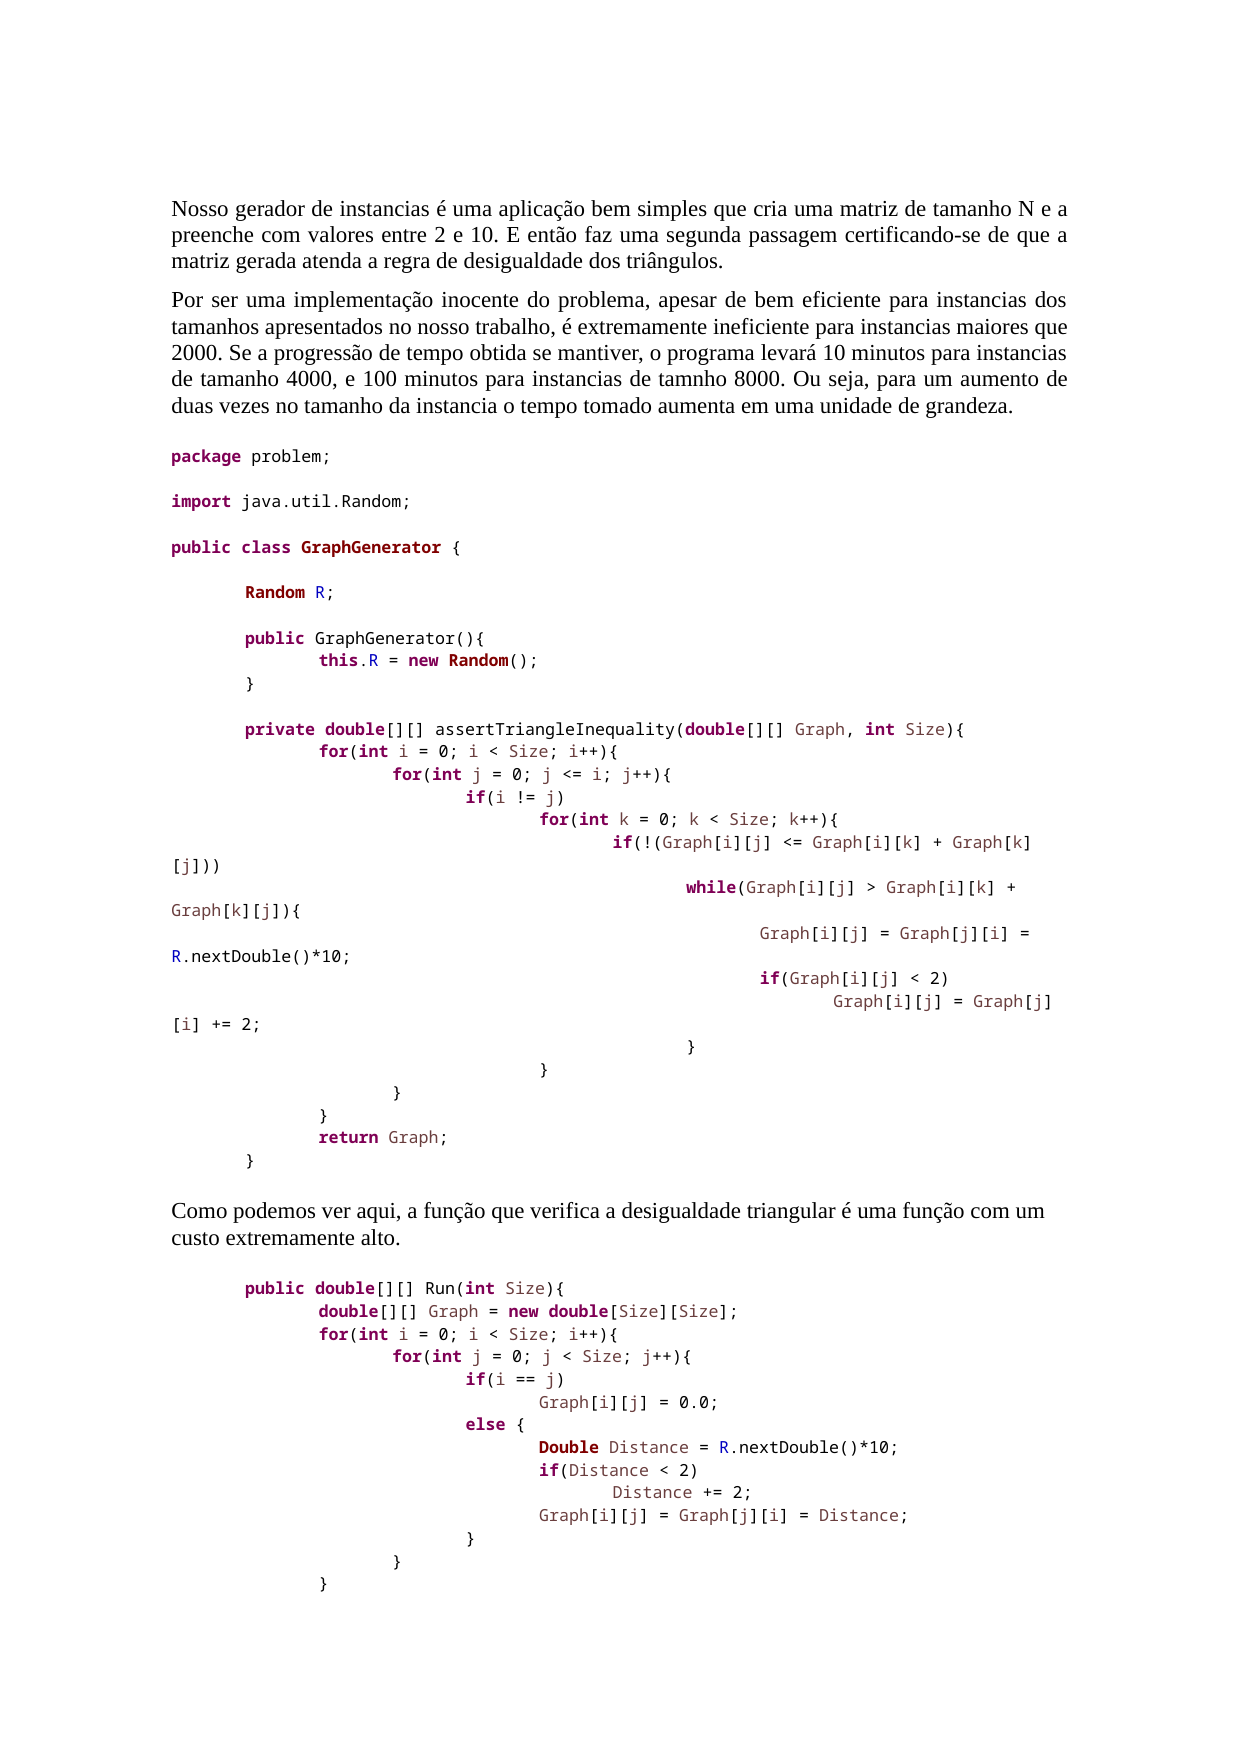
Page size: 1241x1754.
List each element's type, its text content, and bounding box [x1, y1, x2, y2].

text Graph[i][j] = Graph[j][i] += 2; [171, 989, 1069, 1035]
text import java.util.Random; [171, 490, 1069, 513]
text } [171, 1148, 1069, 1171]
text public double[][] Run(int Size){ [171, 1277, 1069, 1299]
text } [171, 1103, 1069, 1126]
text else { [171, 1413, 1069, 1436]
text public class GraphGenerator { [171, 535, 1069, 558]
text Graph[i][j] = Graph[j][i] = R.nextDouble()*10; [171, 921, 1069, 967]
text if(i == j) [171, 1367, 1069, 1390]
text if(i != j) [171, 785, 1069, 808]
text this.R = new Random(); [171, 649, 1069, 672]
text } [171, 1080, 1069, 1103]
text } [171, 672, 1069, 694]
text for(int i = 0; i < Size; i++){ [171, 1322, 1069, 1345]
text return Graph; [171, 1126, 1069, 1148]
text Distance += 2; [171, 1481, 1069, 1504]
text while(Graph[i][j] > Graph[i][k] + Graph[k][j]){ [171, 876, 1069, 921]
text } [171, 1035, 1069, 1058]
text public GraphGenerator(){ [171, 626, 1069, 649]
text } [171, 1549, 1069, 1572]
text if(!(Graph[i][j] <= Graph[i][k] + Graph[k][j])) [171, 831, 1069, 876]
text } [171, 1526, 1069, 1549]
text } [171, 1058, 1069, 1080]
text Double Distance = R.nextDouble()*10; [171, 1436, 1069, 1458]
text Por ser uma implementação inocente do problema, apesar de bem eficiente para instancias dos tamanhos apresentados no nosso trabalho, é extremamente ineficiente para instancias maiores que 2000. Se a progressão de tempo obtida se mantiver, o programa levará 10 minutos para instancias de tamanho 4000, e 100 minutos para instancias de tamnho 8000. Ou seja, para um aumento de duas vezes no tamanho da instancia o tempo tomado aumenta em uma unidade de grandeza. [171, 286, 1069, 418]
text for(int i = 0; i < Size; i++){ [171, 740, 1069, 762]
text Graph[i][j] = 0.0; [171, 1390, 1069, 1413]
text for(int j = 0; j < Size; j++){ [171, 1345, 1069, 1367]
text private double[][] assertTriangleInequality(double[][] Graph, int Size){ [171, 717, 1069, 740]
text package problem; [171, 444, 1069, 467]
text Random R; [171, 581, 1069, 603]
text for(int k = 0; k < Size; k++){ [171, 808, 1069, 831]
text } [171, 1572, 1069, 1594]
text Nosso gerador de instancias é uma aplicação bem simples que cria uma matriz de tamanho N e a preenche com valores entre 2 e 10. E então faz uma segunda passagem certificando-se de que a matriz gerada atenda a regra de desigualdade dos triângulos. [171, 195, 1069, 274]
text Como podemos ver aqui, a função que verifica a desigualdade triangular é uma função com um custo extremamente alto. [171, 1198, 1069, 1250]
text double[][] Graph = new double[Size][Size]; [171, 1299, 1069, 1322]
text for(int j = 0; j <= i; j++){ [171, 762, 1069, 785]
text Graph[i][j] = Graph[j][i] = Distance; [171, 1504, 1069, 1526]
text if(Graph[i][j] < 2) [171, 967, 1069, 989]
text if(Distance < 2) [171, 1458, 1069, 1481]
